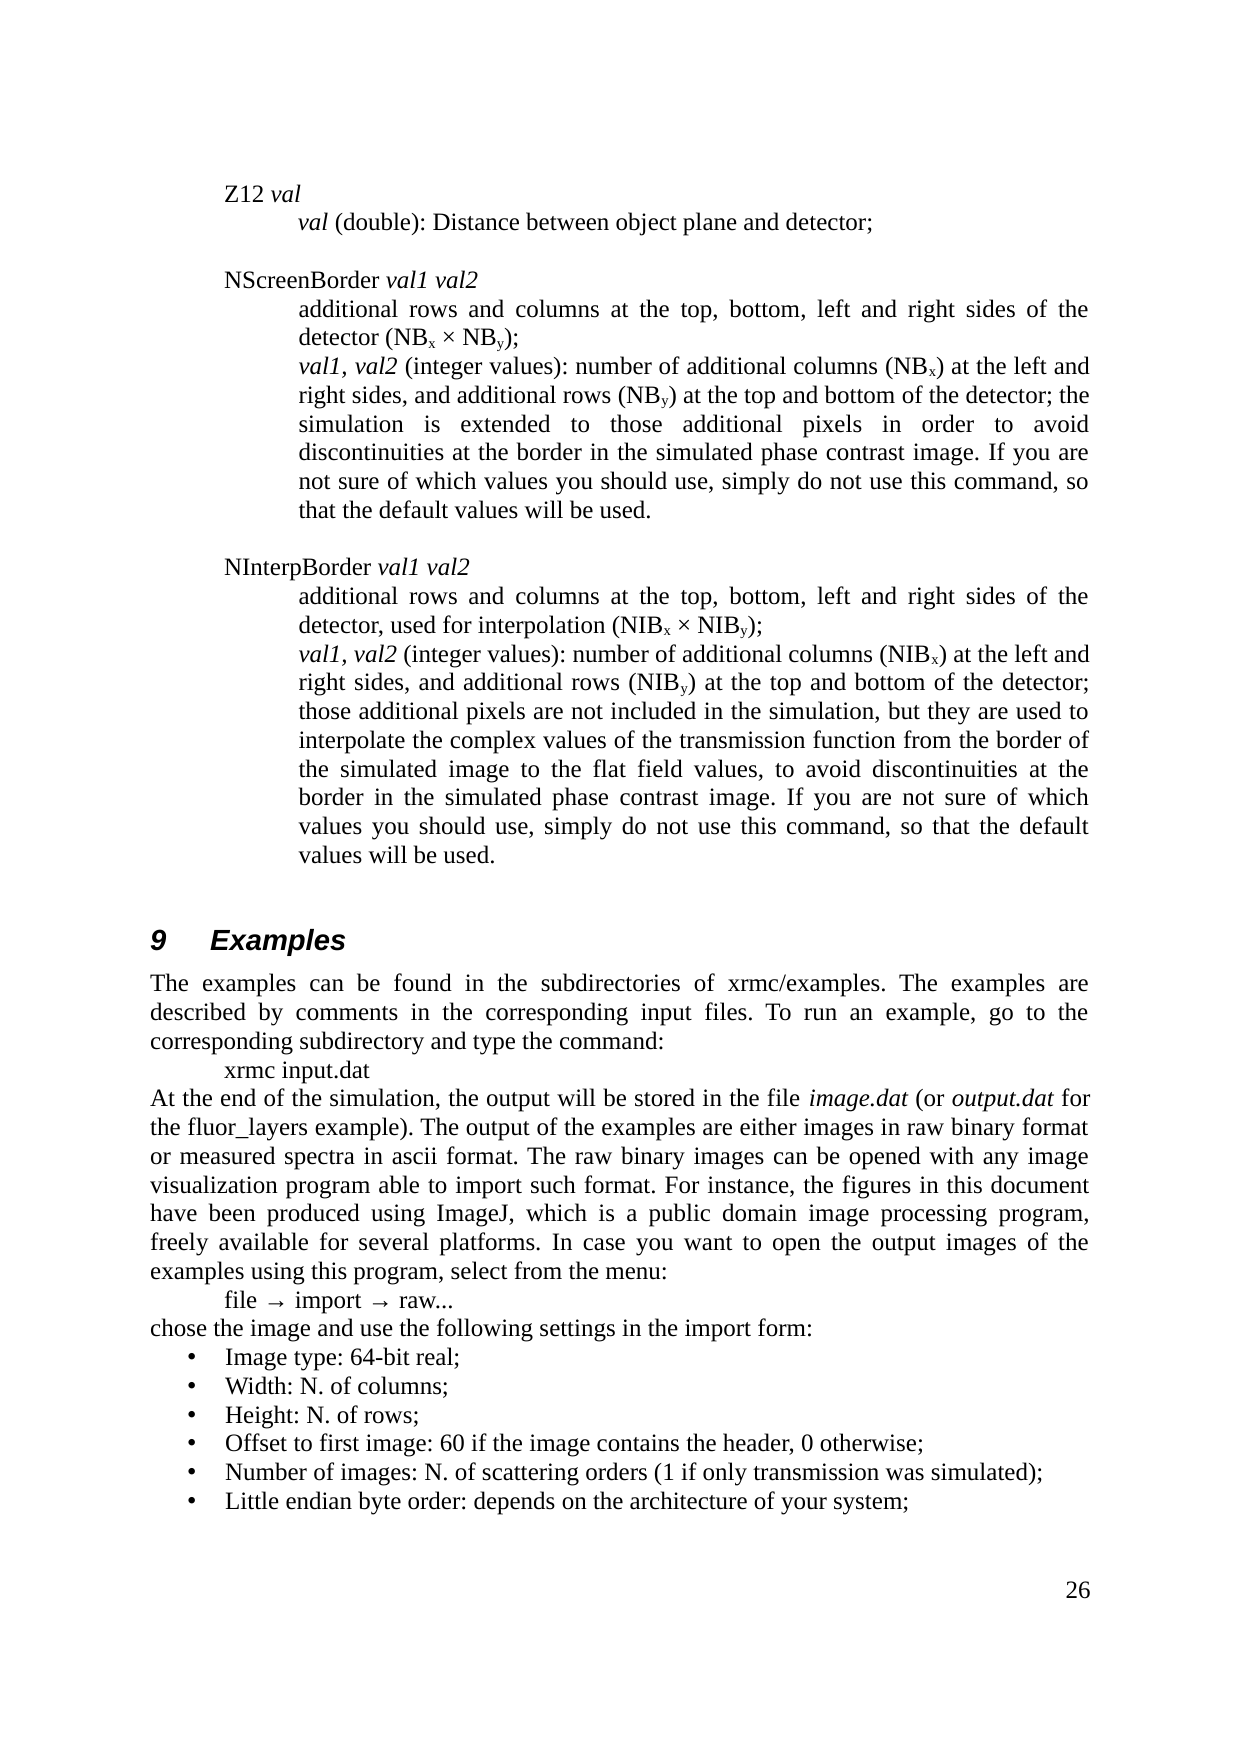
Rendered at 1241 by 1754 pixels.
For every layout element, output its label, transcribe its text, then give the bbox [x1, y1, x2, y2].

text val1, val2 (integer values): number of additional columns (NIBx) at the left and right sides, and additional rows (NIBy) at the top and bottom of the detector; those additional pixels are not included in the simulation, but they are used to interpolate the complex values of the transmission function from the border of the simulated image to the flat field values, to avoid discontinuities at the border in the simulated phase contrast image. If you are not sure of which values you should use, simply do not use this command, so that the default values will be used. [298, 639, 1090, 869]
list Little endian byte order: depends on the architecture of your system; [187, 1486, 1090, 1515]
text val1, val2 (integer values): number of additional columns (NBx) at the left and right sides, and additional rows (NBy) at the top and bottom of the detector; the simulation is extended to those additional pixels in order to avoid discontinuities at the border in the simulated phase contrast image. If you are not sure of which values you should use, simply do not use this command, so that the default values will be used. [298, 351, 1090, 524]
text val (double): Distance between object plane and detector; [150, 207, 1090, 236]
subtitle Examples [150, 922, 1090, 956]
text At the end of the simulation, the output will be stored in the file image.dat (or output.dat for the fluor_layers example). The output of the examples are either images in raw binary format or measured spectra in ascii format. The raw binary images can be opened with any image visualization program able to import such format. For instance, the figures in this document have been produced using ImageJ, which is a public domain image processing program, freely available for several platforms. In case you want to open the output images of the examples using this program, select from the menu: [150, 1083, 1090, 1285]
text The examples can be found in the subdirectories of xrmc/examples. The examples are described by comments in the corresponding input files. To run an example, go to the corresponding subdirectory and type the command: [150, 968, 1090, 1055]
text additional rows and columns at the top, bottom, left and right sides of the detector, used for interpolation (NIBx × NIBy); [298, 581, 1090, 639]
text Z12 val [150, 179, 1090, 207]
text additional rows and columns at the top, bottom, left and right sides of the detector (NBx × NBy); [298, 294, 1090, 351]
list Offset to first image: 60 if the image contains the header, 0 otherwise; [187, 1428, 1090, 1457]
list Image type: 64-bit real; [187, 1342, 1090, 1371]
text chose the image and use the following settings in the import form: [150, 1313, 1090, 1342]
list Number of images: N. of scattering orders (1 if only transmission was simulated); [187, 1457, 1090, 1486]
list Height: N. of rows; [187, 1400, 1090, 1428]
text file → import → raw... [150, 1285, 1090, 1313]
text NInterpBorder val1 val2 [150, 552, 1090, 581]
text xrmc input.dat [150, 1055, 1090, 1083]
text NScreenBorder val1 val2 [150, 265, 1090, 294]
list Width: N. of columns; [187, 1371, 1090, 1400]
